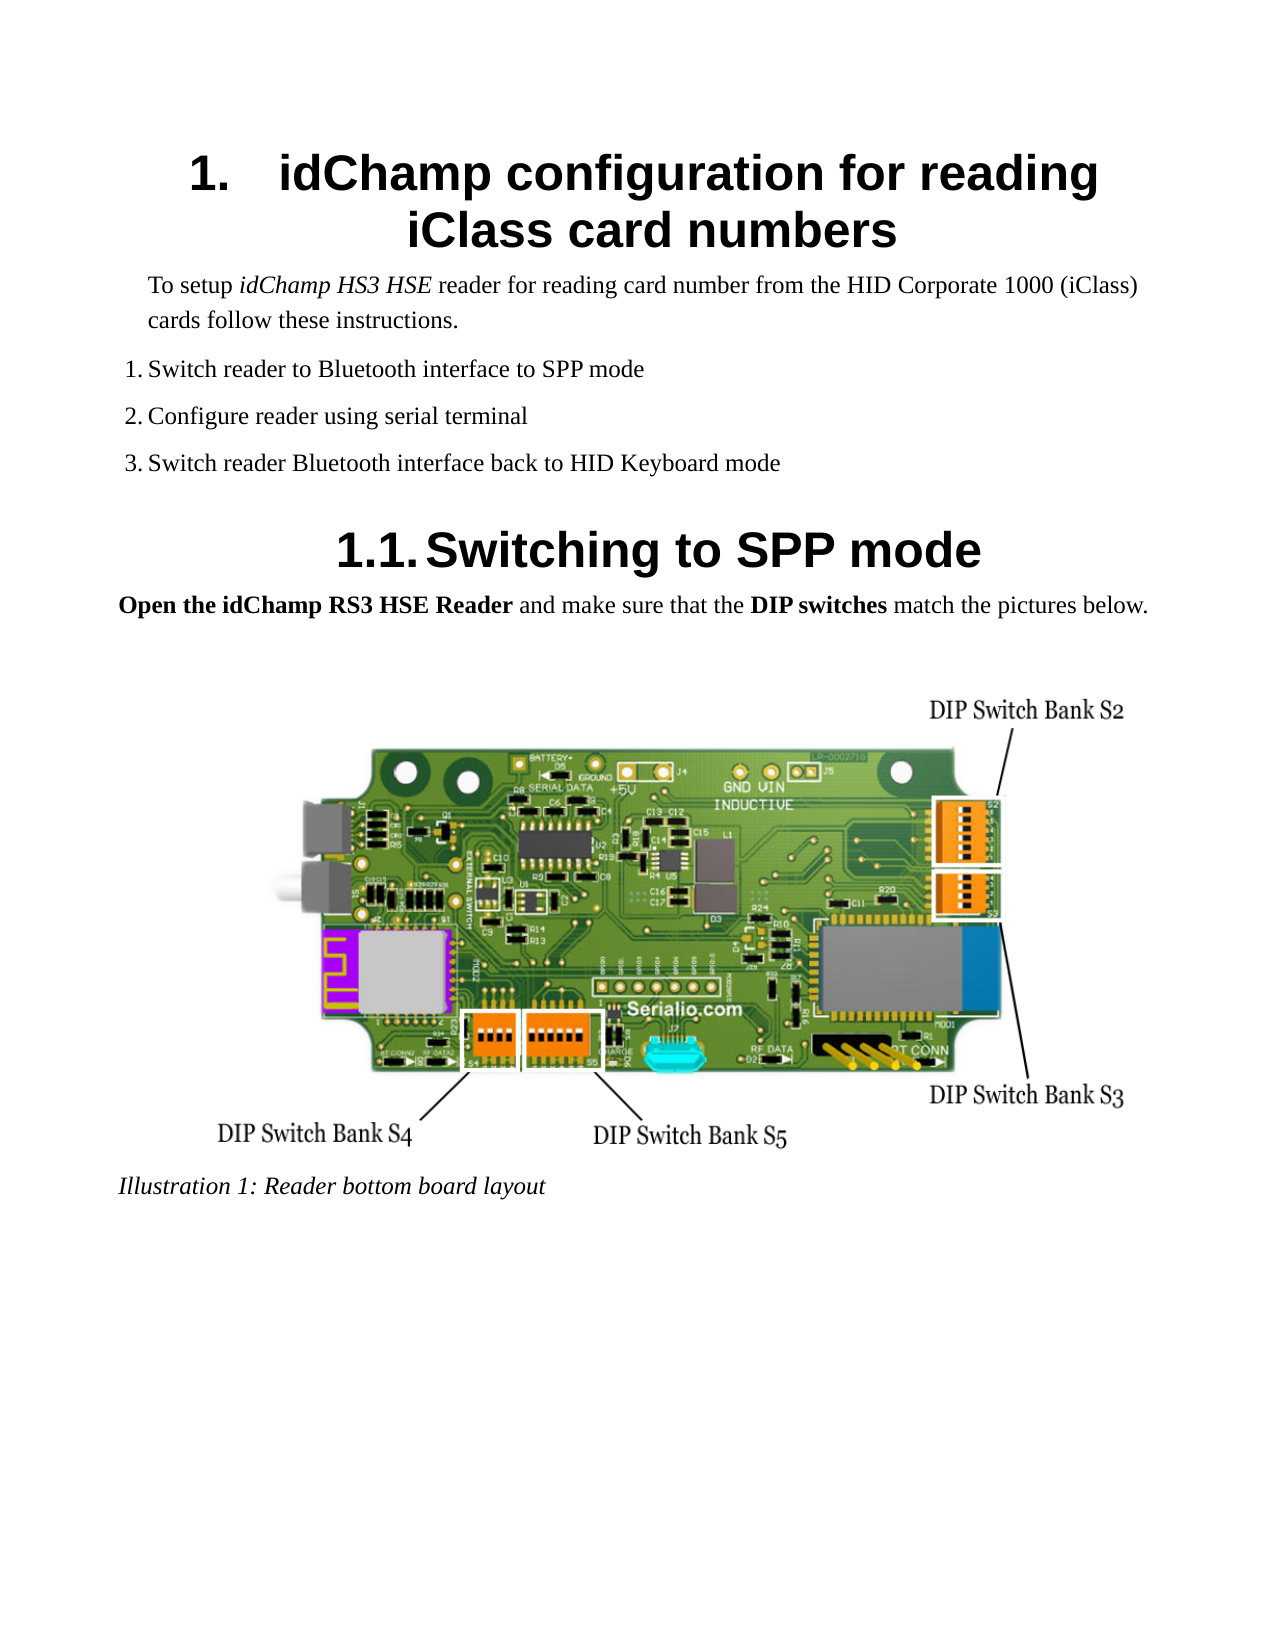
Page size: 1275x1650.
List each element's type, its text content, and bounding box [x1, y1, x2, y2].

text Open the idChamp RS3 HSE Reader and make sure that the DIP switches match the pictures below. [118, 590, 1157, 619]
text Illustration 1: Reader bottom board layout [118, 1171, 1157, 1200]
list Switch reader Bluetooth interface back to HID Keyboard mode [118, 448, 1157, 477]
list Switch reader to Bluetooth interface to SPP mode [118, 354, 1157, 383]
title Switching to SPP mode [148, 520, 1157, 578]
list Configure reader using serial terminal [118, 401, 1157, 430]
text To setup idChamp HS3 HSE reader for reading card number from the HID Corporate 1000 (iClass) cards follow these instructions. [148, 271, 1157, 334]
picture [118, 651, 1157, 1171]
title idChamp configuration for reading iClass card numbers [118, 143, 1157, 258]
